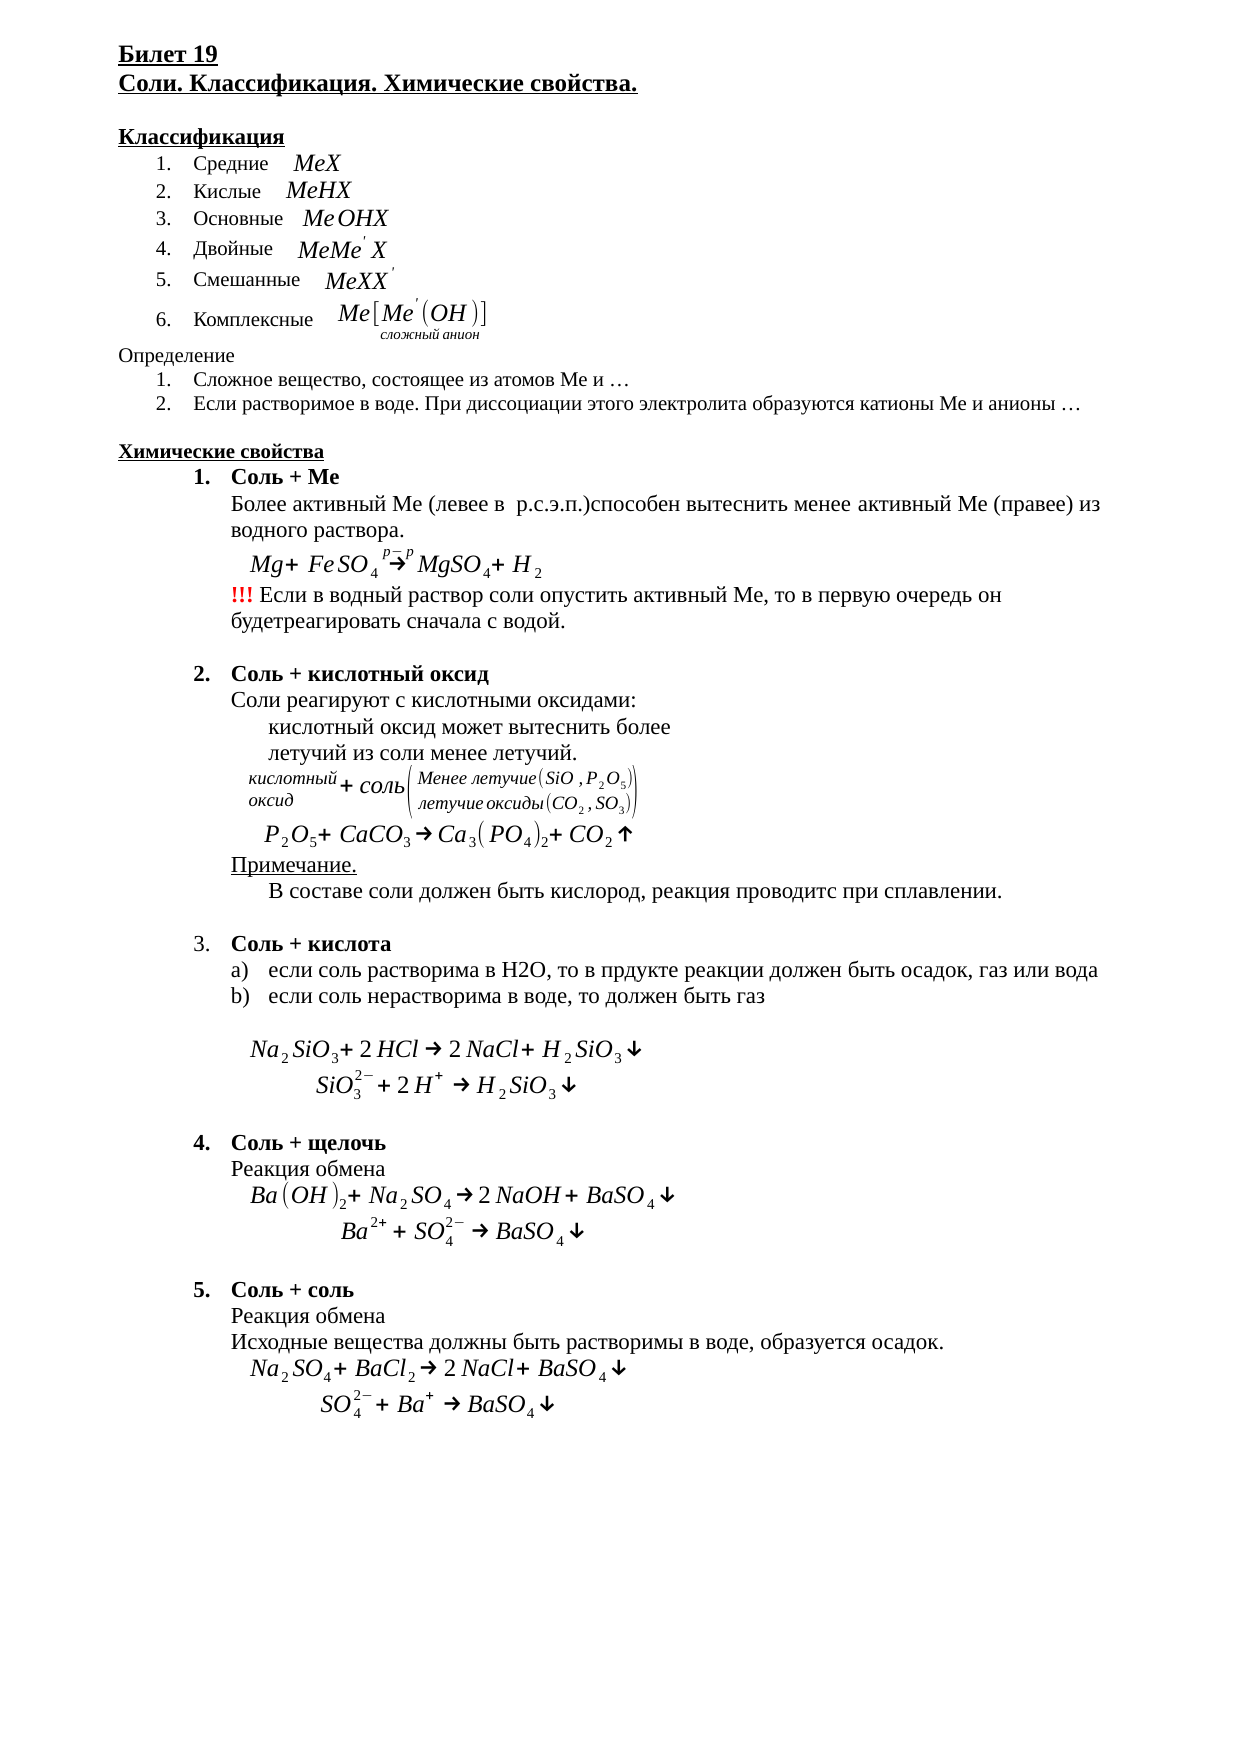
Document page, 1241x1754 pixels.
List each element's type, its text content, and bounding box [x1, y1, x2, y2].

list Исходные вещества должны быть растворимы в воде, образуется осадок. [193, 1328, 1122, 1355]
list если соль нерастворима в воде, то должен быть газ [231, 982, 1122, 1009]
list летучий из соли менее летучий. [231, 739, 1122, 766]
text Соли. Классификация. Химические свойства. [118, 68, 1122, 97]
list кислотный оксид может вытеснить более [231, 713, 1122, 739]
list Реакция обмена [193, 1155, 1122, 1182]
list Кислые [156, 177, 1122, 204]
list Если растворимое в воде. При диссоциации этого электролита образуются катионы Ме и анионы … [156, 391, 1122, 415]
list !!! Если в водный раствор соли опустить активный Ме, то в первую очередь он будетреагировать сначала с водой. [193, 581, 1122, 634]
list Соль + кислотный оксид [193, 660, 1122, 687]
list Примечание. [193, 851, 1122, 877]
list Соль + Ме [193, 463, 1122, 490]
list Основные [156, 204, 1122, 232]
list Комплексные [156, 294, 1122, 343]
list Соль + щелочь [193, 1129, 1122, 1155]
list Соли реагируют с кислотными оксидами: [193, 687, 1122, 713]
text Химические свойства [118, 439, 1122, 463]
list Соль + соль [193, 1276, 1122, 1302]
list Средние [156, 149, 1122, 177]
text Билет 19 [118, 39, 1122, 68]
text Определение [118, 343, 1122, 367]
text Классификация [118, 123, 1122, 149]
list Смешанные [156, 263, 1122, 294]
list В составе соли должен быть кислород, реакция проводитс при сплавлении. [231, 877, 1122, 903]
list Соль + кислота [193, 930, 1122, 956]
list Сложное вещество, состоящее из атомов Ме и … [156, 367, 1122, 391]
list если соль растворима в Н2О, то в прдукте реакции должен быть осадок, газ или вода [231, 956, 1122, 982]
list Реакция обмена [193, 1302, 1122, 1328]
list Более активный Me (левее в р.с.э.п.)способен вытеснить менее активный Ме (правее) из водного раствора. [193, 490, 1122, 542]
list Двойные [156, 232, 1122, 263]
